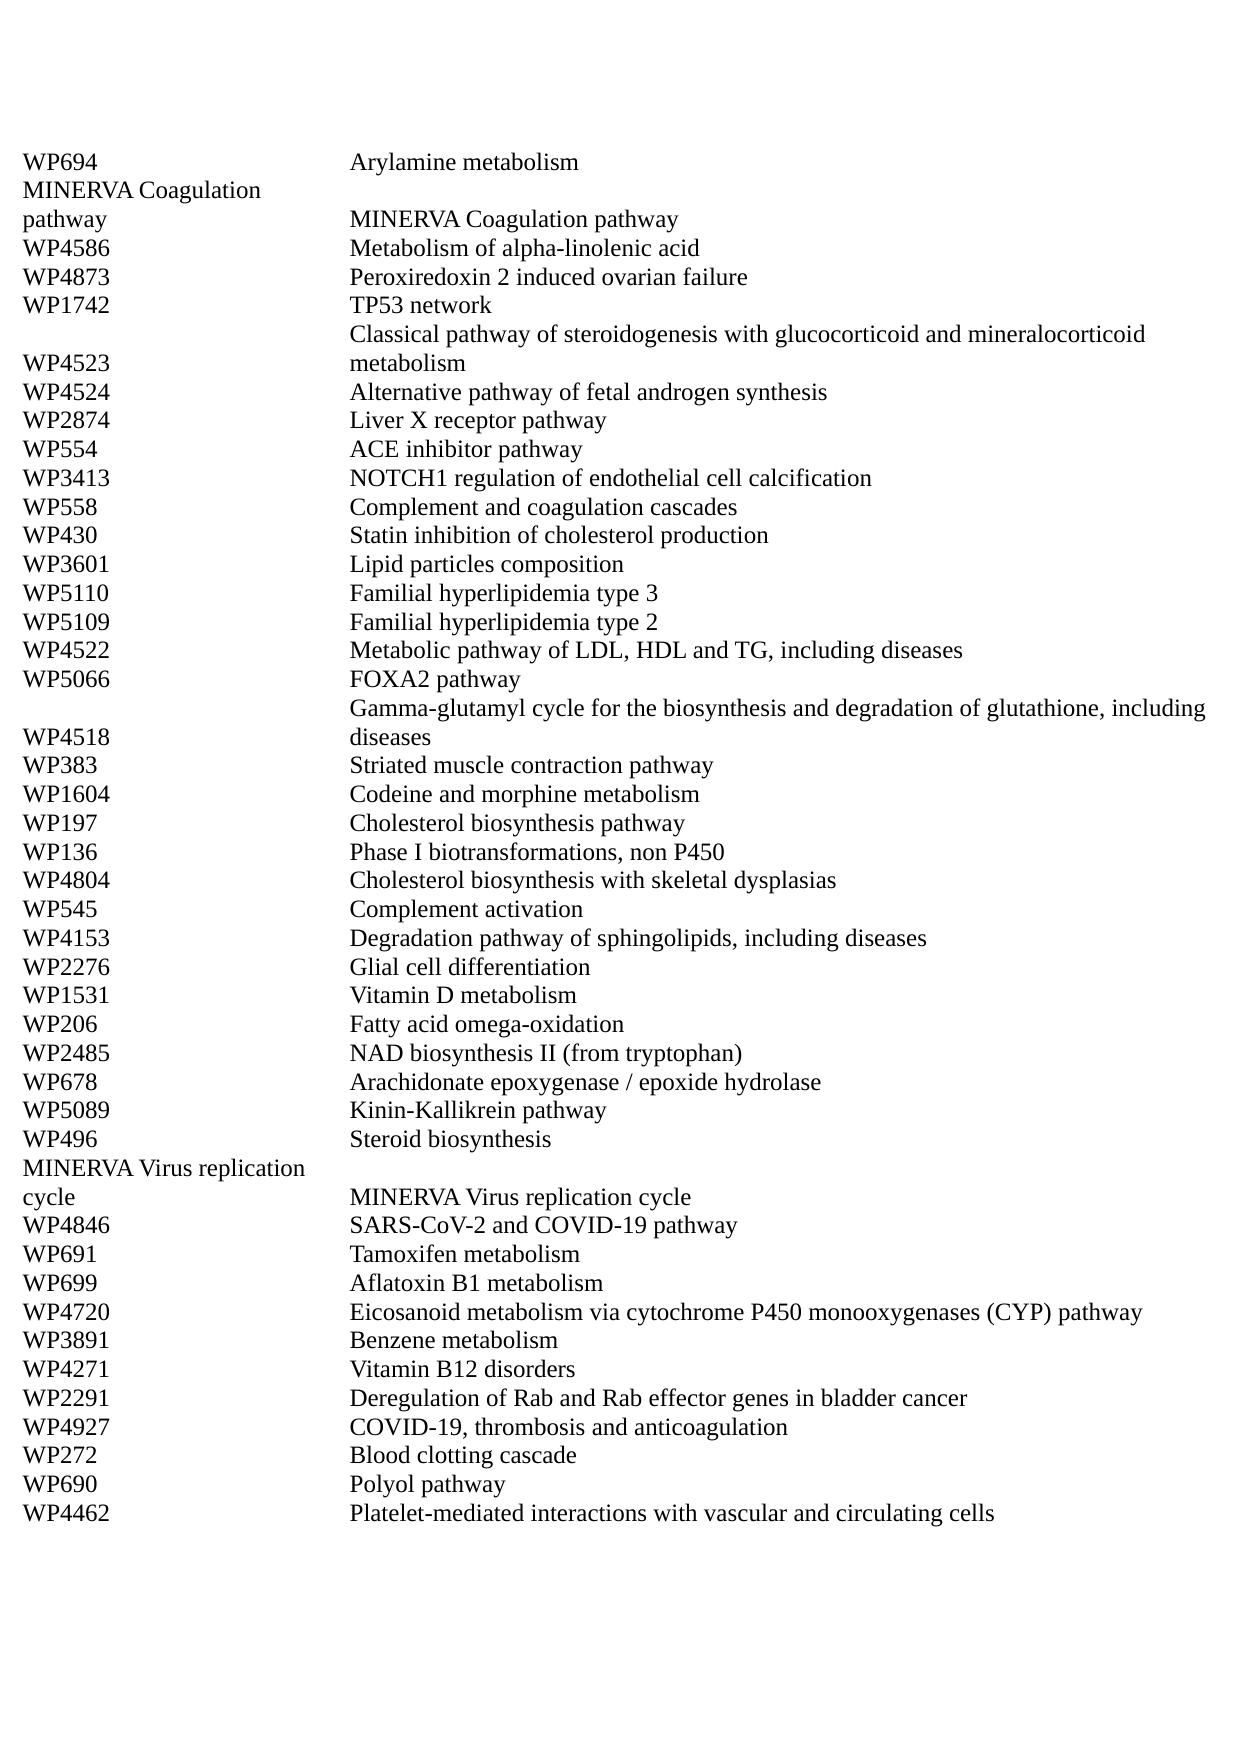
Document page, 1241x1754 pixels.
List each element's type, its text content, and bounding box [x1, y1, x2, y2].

table_cell Lipid particles composition [346, 549, 1240, 578]
table_cell WP4804 [19, 866, 346, 894]
table_cell Metabolic pathway of LDL, HDL and TG, including diseases [346, 636, 1240, 664]
table_cell WP4927 [19, 1412, 346, 1441]
table_cell ACE inhibitor pathway [346, 434, 1240, 463]
table_cell NAD biosynthesis II (from tryptophan) [346, 1038, 1240, 1067]
table_cell WP430 [19, 521, 346, 549]
table_header Arylamine metabolism [346, 147, 1240, 176]
table_cell Degradation pathway of sphingolipids, including diseases [346, 923, 1240, 952]
table_cell Polyol pathway [346, 1469, 1240, 1498]
table_cell WP4846 [19, 1211, 346, 1239]
table_cell WP1742 [19, 291, 346, 319]
table_cell WP4873 [19, 262, 346, 291]
table_cell Eicosanoid metabolism via cytochrome P450 monooxygenases (CYP) pathway [346, 1297, 1240, 1326]
table_cell MINERVA Coagulation pathway [346, 176, 1240, 233]
table_cell WP558 [19, 492, 346, 521]
table_cell WP678 [19, 1067, 346, 1096]
table_cell MINERVA Virus replication cycle [346, 1153, 1240, 1211]
table_cell Statin inhibition of cholesterol production [346, 521, 1240, 549]
table_header WP694 [19, 147, 346, 176]
table_cell Fatty acid omega-oxidation [346, 1009, 1240, 1038]
table_cell Cholesterol biosynthesis pathway [346, 808, 1240, 837]
table_cell WP691 [19, 1239, 346, 1268]
table_cell Aflatoxin B1 metabolism [346, 1268, 1240, 1297]
table_cell SARS-CoV-2 and COVID-19 pathway [346, 1211, 1240, 1239]
table_cell Alternative pathway of fetal androgen synthesis [346, 377, 1240, 406]
table_cell Vitamin B12 disorders [346, 1354, 1240, 1383]
table_cell Phase I biotransformations, non P450 [346, 837, 1240, 866]
table_cell TP53 network [346, 291, 1240, 319]
table_cell WP699 [19, 1268, 346, 1297]
table_cell WP2276 [19, 952, 346, 981]
table_cell Tamoxifen metabolism [346, 1239, 1240, 1268]
table_cell WP4518 [19, 693, 346, 751]
table_cell WP1531 [19, 981, 346, 1009]
table_cell MINERVA Coagulation pathway [19, 176, 346, 233]
table_cell WP545 [19, 894, 346, 923]
table_cell WP272 [19, 1441, 346, 1469]
table_cell Metabolism of alpha-linolenic acid [346, 233, 1240, 262]
table_cell Familial hyperlipidemia type 2 [346, 607, 1240, 636]
table_cell WP197 [19, 808, 346, 837]
table_cell Kinin-Kallikrein pathway [346, 1096, 1240, 1124]
table_cell WP2291 [19, 1383, 346, 1412]
table_cell WP496 [19, 1124, 346, 1153]
table_cell Blood clotting cascade [346, 1441, 1240, 1469]
table_cell WP4153 [19, 923, 346, 952]
table_cell WP554 [19, 434, 346, 463]
table_cell Peroxiredoxin 2 induced ovarian failure [346, 262, 1240, 291]
table_cell Arachidonate epoxygenase / epoxide hydrolase [346, 1067, 1240, 1096]
table_cell WP136 [19, 837, 346, 866]
table_cell Glial cell differentiation [346, 952, 1240, 981]
table_cell WP4462 [19, 1498, 346, 1527]
table_cell NOTCH1 regulation of endothelial cell calcification [346, 463, 1240, 492]
table_cell WP3413 [19, 463, 346, 492]
table_cell FOXA2 pathway [346, 664, 1240, 693]
table_cell WP5109 [19, 607, 346, 636]
table_cell MINERVA Virus replication cycle [19, 1153, 346, 1211]
table_cell WP206 [19, 1009, 346, 1038]
table_cell WP3601 [19, 549, 346, 578]
table_cell WP4524 [19, 377, 346, 406]
table_cell WP5110 [19, 578, 346, 607]
table_cell Familial hyperlipidemia type 3 [346, 578, 1240, 607]
table_cell COVID-19, thrombosis and anticoagulation [346, 1412, 1240, 1441]
table_cell WP690 [19, 1469, 346, 1498]
table_cell Liver X receptor pathway [346, 406, 1240, 434]
table_cell WP5089 [19, 1096, 346, 1124]
table_cell WP4522 [19, 636, 346, 664]
table_cell Cholesterol biosynthesis with skeletal dysplasias [346, 866, 1240, 894]
table_cell WP3891 [19, 1326, 346, 1354]
table_cell WP2874 [19, 406, 346, 434]
table_cell Deregulation of Rab and Rab effector genes in bladder cancer [346, 1383, 1240, 1412]
table_cell WP4586 [19, 233, 346, 262]
table_cell Complement activation [346, 894, 1240, 923]
table_cell Vitamin D metabolism [346, 981, 1240, 1009]
table_cell WP4523 [19, 319, 346, 377]
table_cell Codeine and morphine metabolism [346, 779, 1240, 808]
table_cell WP1604 [19, 779, 346, 808]
table_cell WP2485 [19, 1038, 346, 1067]
table_cell WP383 [19, 751, 346, 779]
table_cell Gamma-glutamyl cycle for the biosynthesis and degradation of glutathione, including diseases [346, 693, 1240, 751]
table_cell Steroid biosynthesis [346, 1124, 1240, 1153]
table_cell WP4720 [19, 1297, 346, 1326]
table_cell Platelet-mediated interactions with vascular and circulating cells [346, 1498, 1240, 1527]
table_cell Classical pathway of steroidogenesis with glucocorticoid and mineralocorticoid metabolism [346, 319, 1240, 377]
table_cell Benzene metabolism [346, 1326, 1240, 1354]
table_cell Striated muscle contraction pathway [346, 751, 1240, 779]
table_cell WP4271 [19, 1354, 346, 1383]
table_cell Complement and coagulation cascades [346, 492, 1240, 521]
table_cell WP5066 [19, 664, 346, 693]
